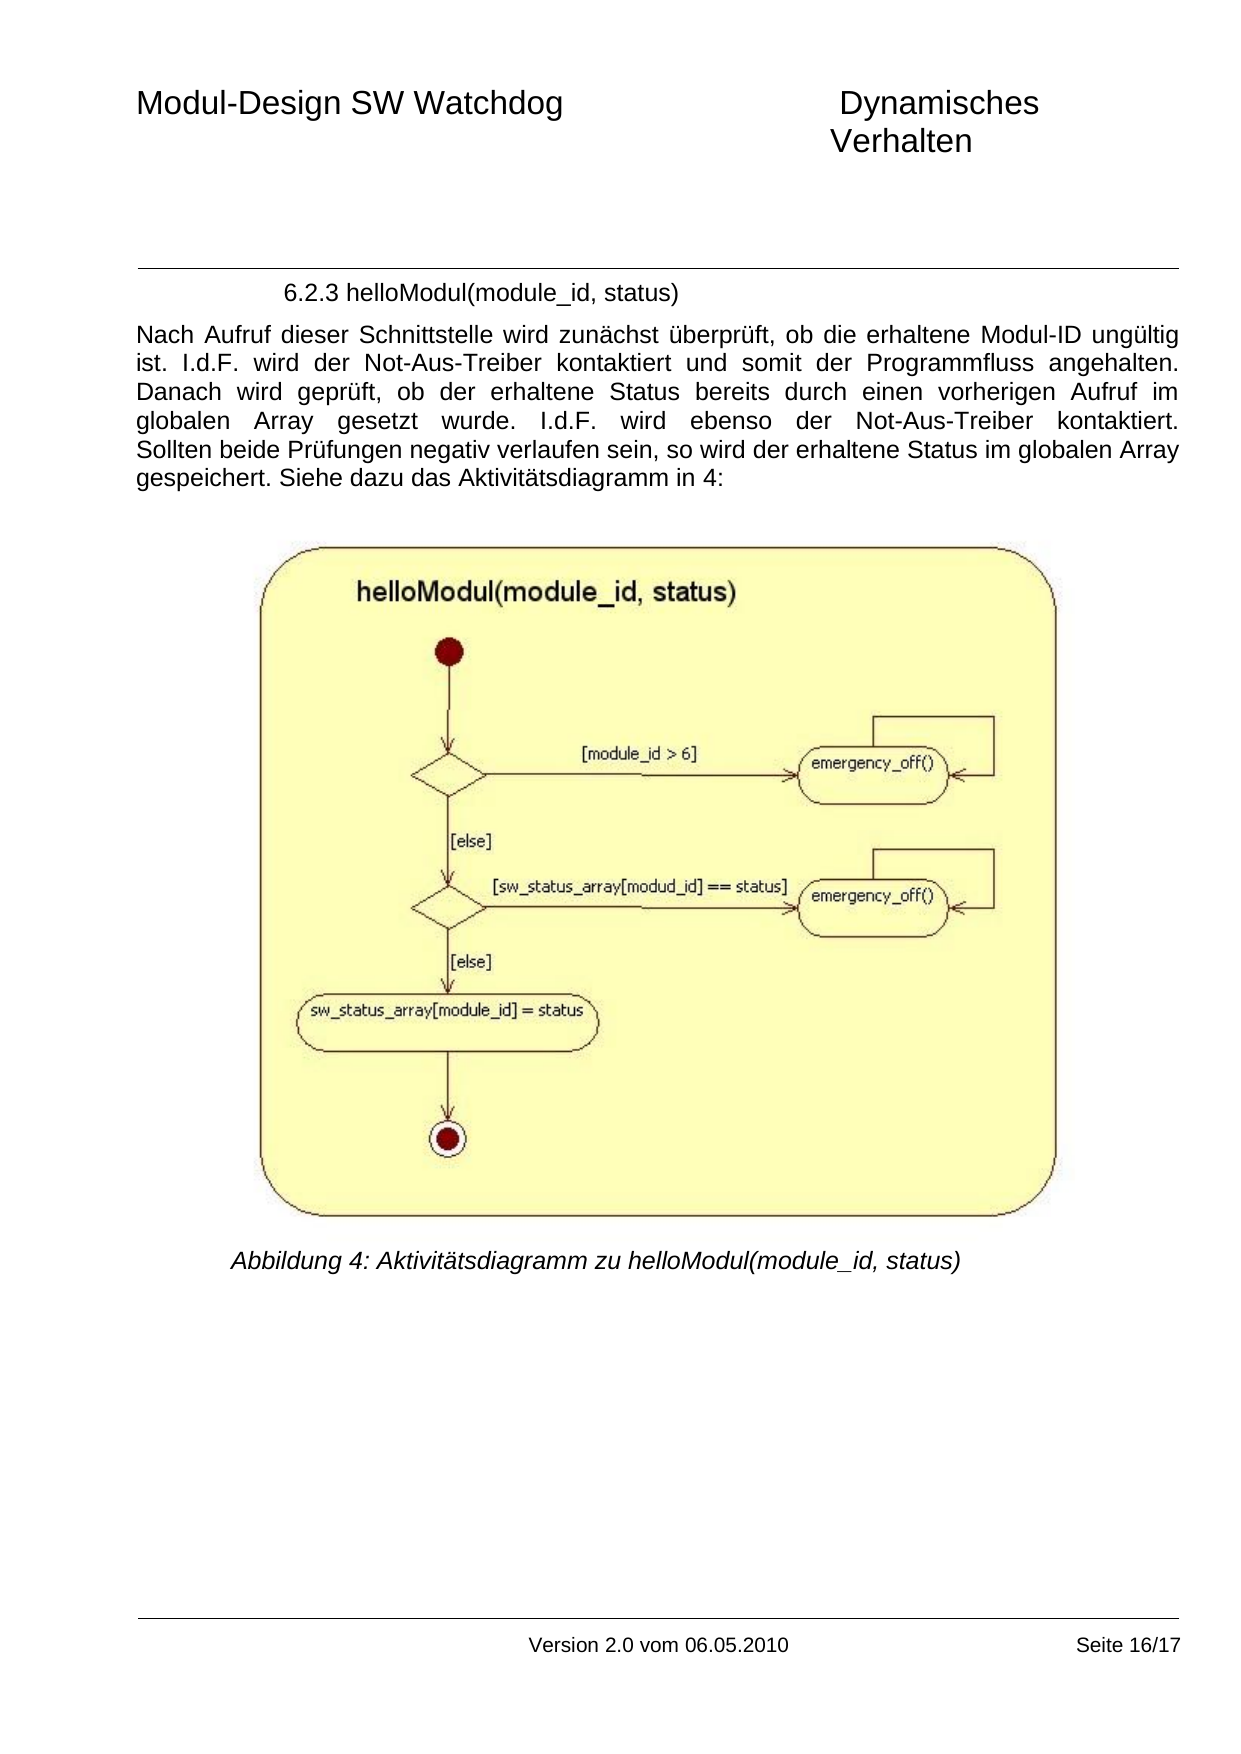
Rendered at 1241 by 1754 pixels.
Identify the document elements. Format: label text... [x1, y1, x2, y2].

subtitle helloModul(module_id, status) [283, 289, 1181, 307]
text Nach Aufruf dieser Schnittstelle wird zunächst überprüft, ob die erhaltene Modul-ID ungültig ist. I.d.F. wird der Not-Aus-Treiber kontaktiert und somit der Programmfluss angehalten. Danach wird geprüft, ob der erhaltene Status bereits durch einen vorherigen Aufruf im globalen Array gesetzt wurde. I.d.F. wird ebenso der Not-Aus-Treiber kontaktiert. Sollten beide Prüfungen negativ verlaufen sein, so wird der erhaltene Status im globalen Array gespeichert. Siehe dazu das Aktivitätsdiagramm in Abbildung 4: [136, 319, 1181, 492]
picture [231, 517, 1087, 1247]
text Abbildung 4: Aktivitätsdiagramm zu helloModul(module_id, status) [231, 1247, 1086, 1275]
